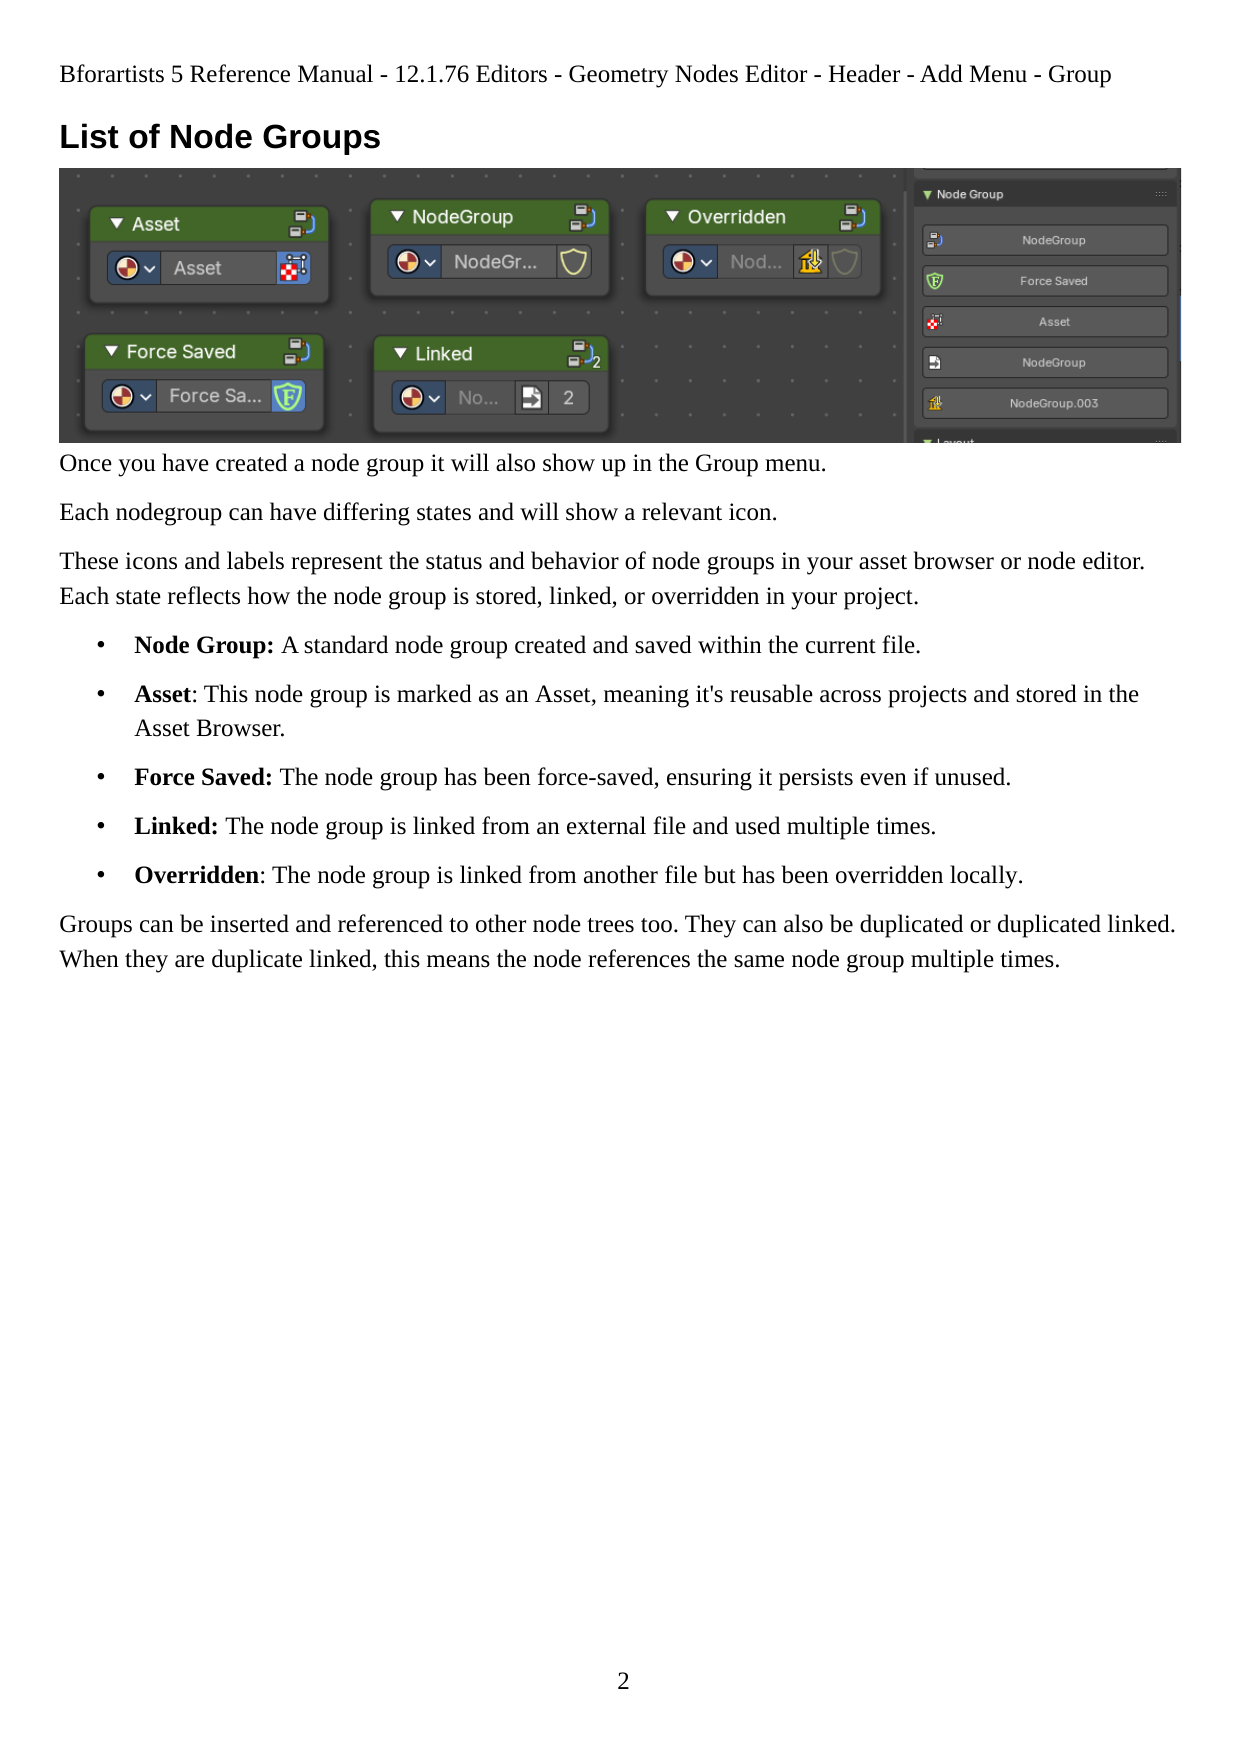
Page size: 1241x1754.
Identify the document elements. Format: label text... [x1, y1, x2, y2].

list Node Group: A standard node group created and saved within the current file. [97, 630, 1181, 658]
list Overridden: The node group is linked from another file but has been overridden locally. [97, 861, 1181, 889]
list Force Saved: The node group has been force-saved, ensuring it persists even if unused. [97, 762, 1181, 791]
text Groups can be inserted and referenced to other node trees too. They can also be duplicated or duplicated linked. When they are duplicate linked, this means the node references the same node group multiple times. [59, 909, 1181, 973]
list Linked: The node group is linked from an external file and used multiple times. [97, 811, 1181, 840]
text Each nodegroup can have differing states and will show a relevant icon. [59, 497, 1181, 526]
list Asset: This node group is marked as an Asset, meaning it's reusable across projects and stored in the Asset Browser. [97, 679, 1181, 742]
picture [59, 168, 1182, 443]
text These icons and labels represent the status and behavior of node groups in your asset browser or node editor. Each state reflects how the node group is stored, linked, or overridden in your project. [59, 546, 1181, 609]
text Once you have created a node group it will also show up in the Group menu. [59, 443, 1181, 477]
subtitle List of Node Groups [59, 117, 1181, 156]
